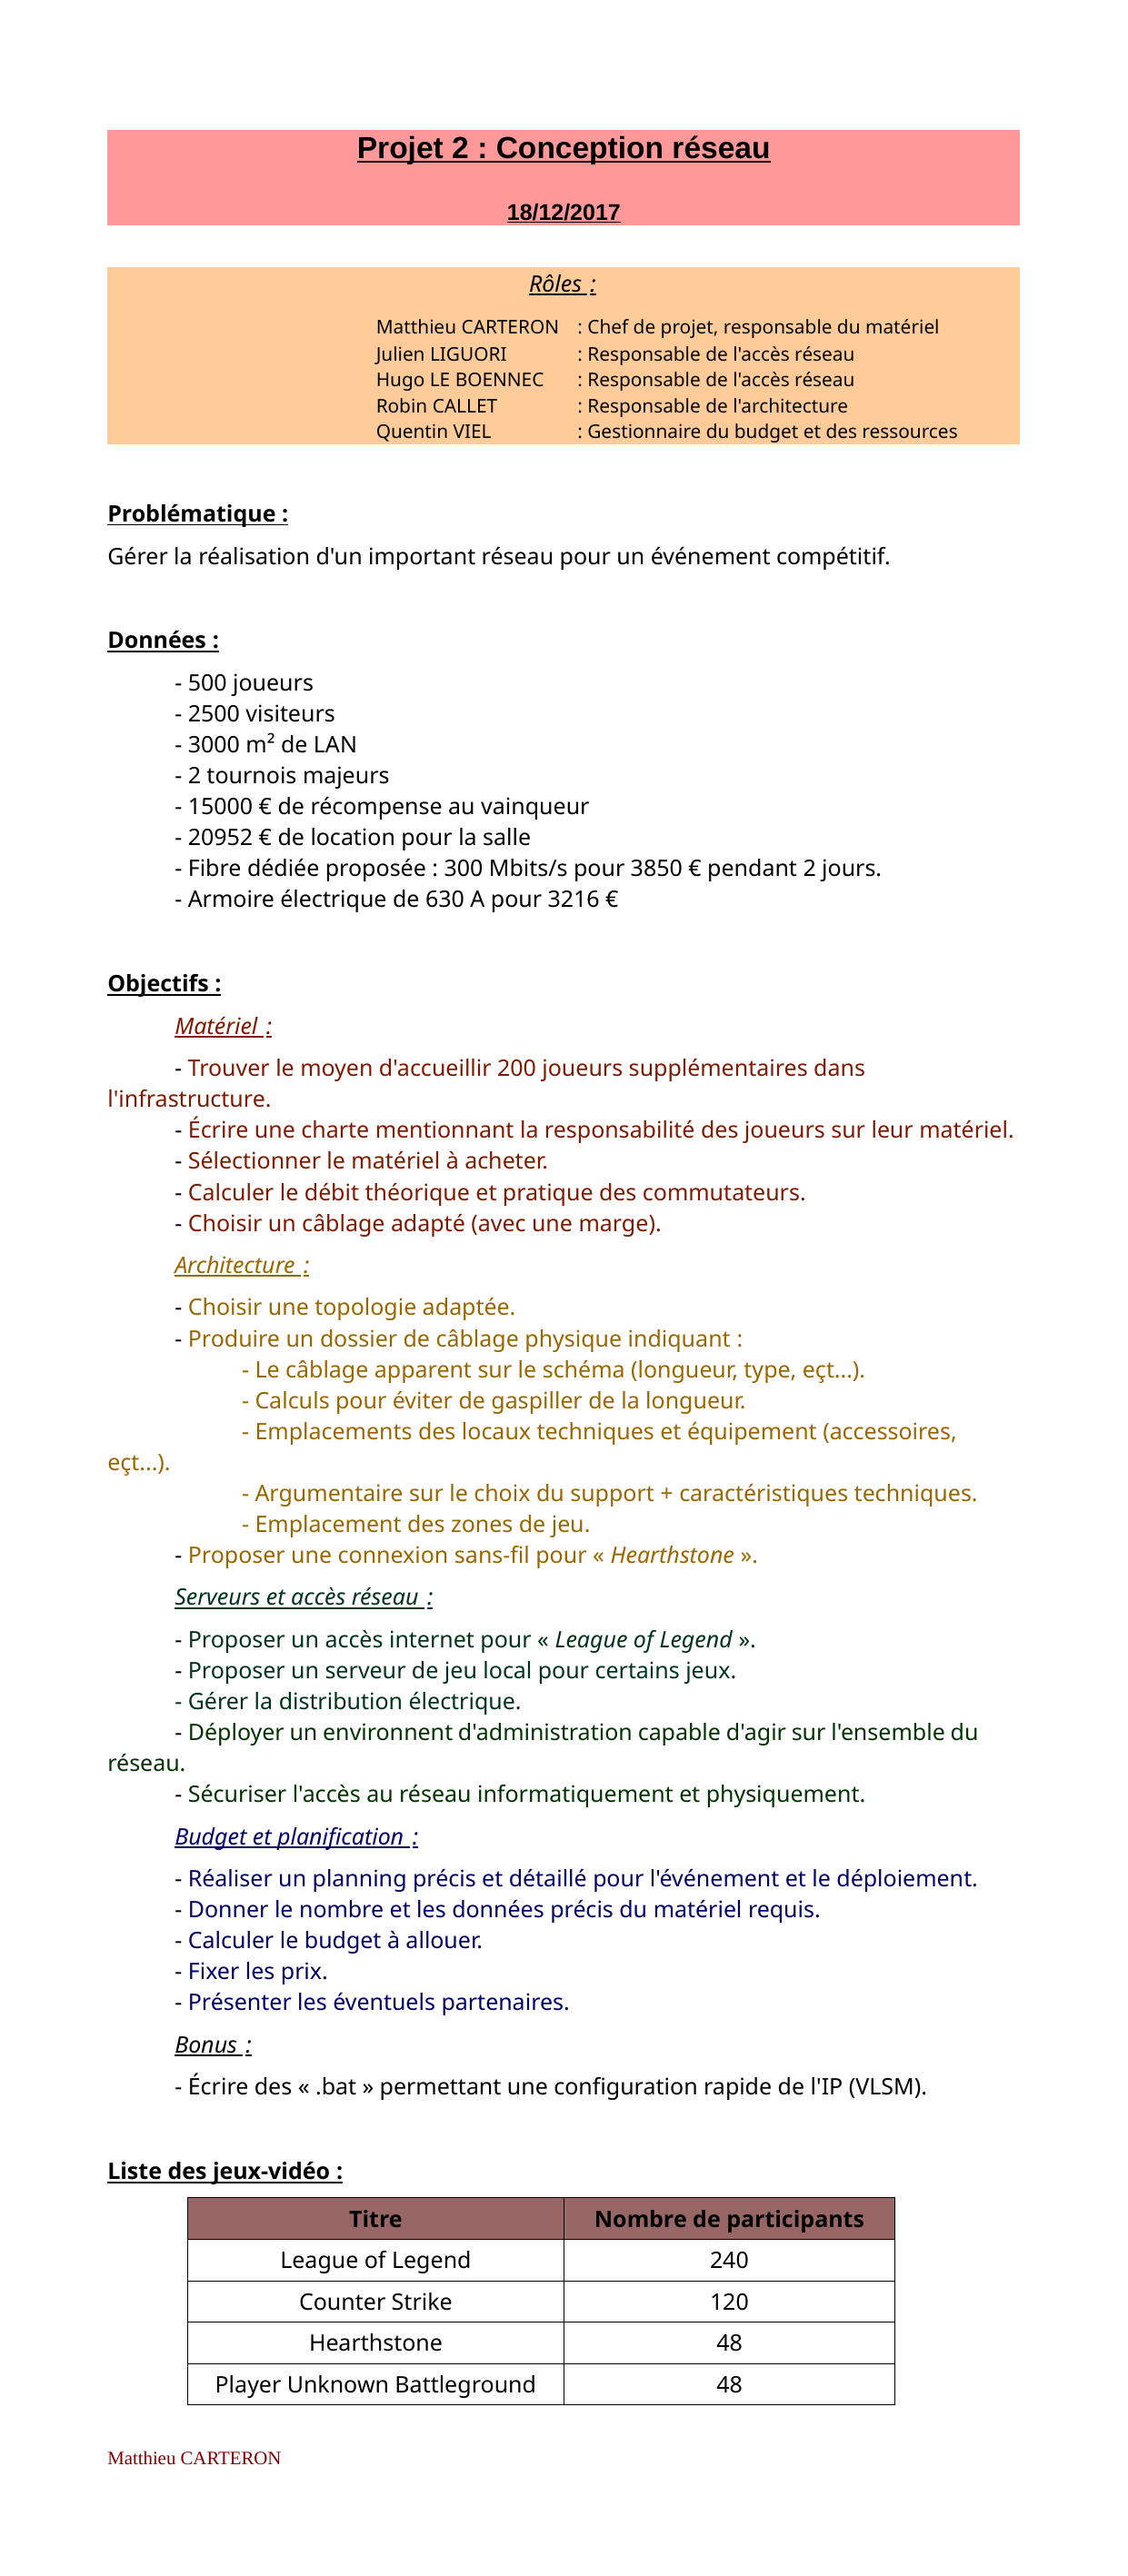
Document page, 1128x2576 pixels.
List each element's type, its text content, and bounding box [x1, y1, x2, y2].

text Problématique : [107, 498, 1020, 529]
text - Calculer le budget à allouer. [107, 1925, 1020, 1955]
text - Proposer une connexion sans-fil pour « Hearthstone ». [107, 1539, 1020, 1570]
table_cell 240 [564, 2240, 894, 2280]
text Objectifs : [107, 968, 1020, 999]
text - Fixer les prix. [107, 1955, 1020, 1986]
text - Produire un dossier de câblage physique indiquant : [107, 1322, 1020, 1353]
text Gérer la réalisation d'un important réseau pour un événement compétitif. [107, 540, 1020, 571]
text - Déployer un environnent d'administration capable d'agir sur l'ensemble du réseau. [107, 1716, 1020, 1778]
text Hugo LE BOENNEC : Responsable de l'accès réseau [107, 366, 1020, 393]
text Budget et planification : [107, 1820, 1020, 1851]
text - Sécuriser l'accès au réseau informatiquement et physiquement. [107, 1778, 1020, 1809]
text - Écrire une charte mentionnant la responsabilité des joueurs sur leur matériel. [107, 1114, 1020, 1145]
text - Emplacements des locaux techniques et équipement (accessoires, eçt...). [107, 1415, 1020, 1477]
text - Calculer le débit théorique et pratique des commutateurs. [107, 1176, 1020, 1207]
text - 2 tournois majeurs [107, 760, 1020, 791]
text - Choisir un câblage adapté (avec une marge). [107, 1207, 1020, 1238]
text - Donner le nombre et les données précis du matériel requis. [107, 1894, 1020, 1925]
text - 3000 m² de LAN [107, 729, 1020, 760]
subtitle Projet 2 : Conception réseau [107, 130, 1020, 165]
text - Trouver le moyen d'accueillir 200 joueurs supplémentaires dans l'infrastructure. [107, 1052, 1020, 1114]
text - Réaliser un planning précis et détaillé pour l'événement et le déploiement. [107, 1863, 1020, 1894]
text Rôles : [107, 267, 1020, 298]
text - Choisir une topologie adaptée. [107, 1291, 1020, 1322]
text Serveurs et accès réseau : [107, 1581, 1020, 1612]
table_cell 48 [564, 2322, 894, 2363]
text - Proposer un serveur de jeu local pour certains jeux. [107, 1655, 1020, 1686]
text - Fibre dédiée proposée : 300 Mbits/s pour 3850 € pendant 2 jours. [107, 852, 1020, 883]
subtitle 18/12/2017 [107, 199, 1020, 225]
text - Proposer un accès internet pour « League of Legend ». [107, 1624, 1020, 1655]
table_header Titre [188, 2198, 564, 2239]
text - Calculs pour éviter de gaspiller de la longueur. [107, 1384, 1020, 1415]
text Données : [107, 624, 1020, 655]
text - 15000 € de récompense au vainqueur [107, 791, 1020, 821]
table_cell 120 [564, 2282, 894, 2322]
table_cell Counter Strike [188, 2282, 564, 2322]
text Quentin VIEL : Gestionnaire du budget et des ressources [107, 418, 1020, 444]
text - 2500 visiteurs [107, 698, 1020, 729]
text Matériel : [107, 1010, 1020, 1041]
table_cell League of Legend [188, 2240, 564, 2280]
text - Sélectionner le matériel à acheter. [107, 1145, 1020, 1176]
table_header Nombre de participants [564, 2198, 894, 2239]
text - 500 joueurs [107, 667, 1020, 698]
table_cell 48 [564, 2364, 894, 2404]
text - Présenter les éventuels partenaires. [107, 1986, 1020, 2017]
text - Gérer la distribution électrique. [107, 1686, 1020, 1716]
table_cell Player Unknown Battleground [188, 2364, 564, 2404]
text Matthieu CARTERON : Chef de projet, responsable du matériel [107, 310, 1020, 341]
text - Le câblage apparent sur le schéma (longueur, type, eçt...). [107, 1353, 1020, 1384]
text - Argumentaire sur le choix du support + caractéristiques techniques. [107, 1477, 1020, 1507]
text - Emplacement des zones de jeu. [107, 1507, 1020, 1539]
text Bonus : [107, 2028, 1020, 2060]
text - Écrire des « .bat » permettant une configuration rapide de l'IP (VLSM). [107, 2071, 1020, 2102]
text Architecture : [107, 1249, 1020, 1280]
text Robin CALLET : Responsable de l'architecture [107, 393, 1020, 418]
text - Armoire électrique de 630 A pour 3216 € [107, 883, 1020, 914]
text Liste des jeux-vidéo : [107, 2155, 1020, 2186]
text - 20952 € de location pour la salle [107, 821, 1020, 852]
table_cell Hearthstone [188, 2322, 564, 2363]
text Julien LIGUORI : Responsable de l'accès réseau [107, 341, 1020, 366]
